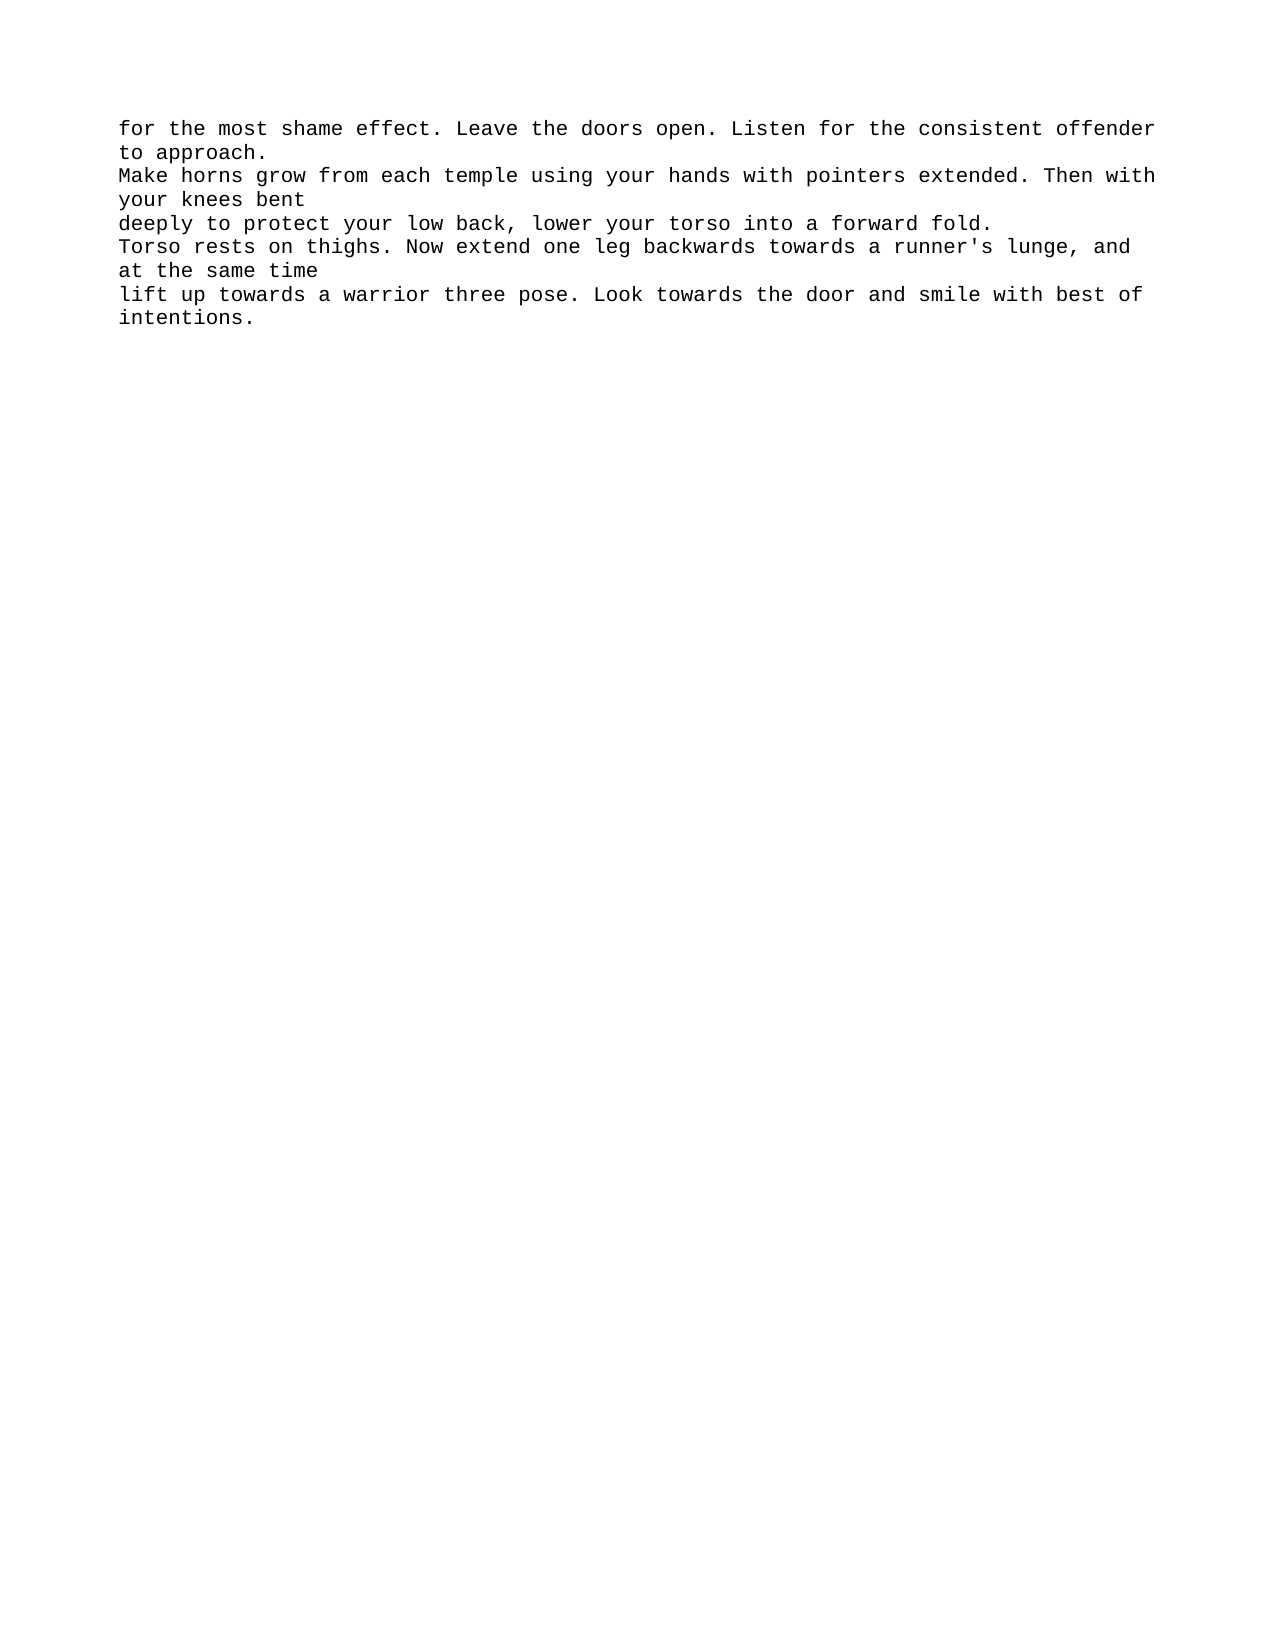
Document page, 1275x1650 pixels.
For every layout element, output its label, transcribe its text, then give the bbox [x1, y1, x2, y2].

text deeply to protect your low back, lower your torso into a forward fold. [118, 213, 1157, 236]
text for the most shame effect. Leave the doors open. Listen for the consistent offender to approach. [118, 118, 1157, 165]
text lift up towards a warrior three pose. Look towards the door and smile with best of intentions. [118, 284, 1157, 331]
text Torso rests on thighs. Now extend one leg backwards towards a runner's lunge, and at the same time [118, 236, 1157, 284]
text Make horns grow from each temple using your hands with pointers extended. Then with your knees bent [118, 165, 1157, 213]
